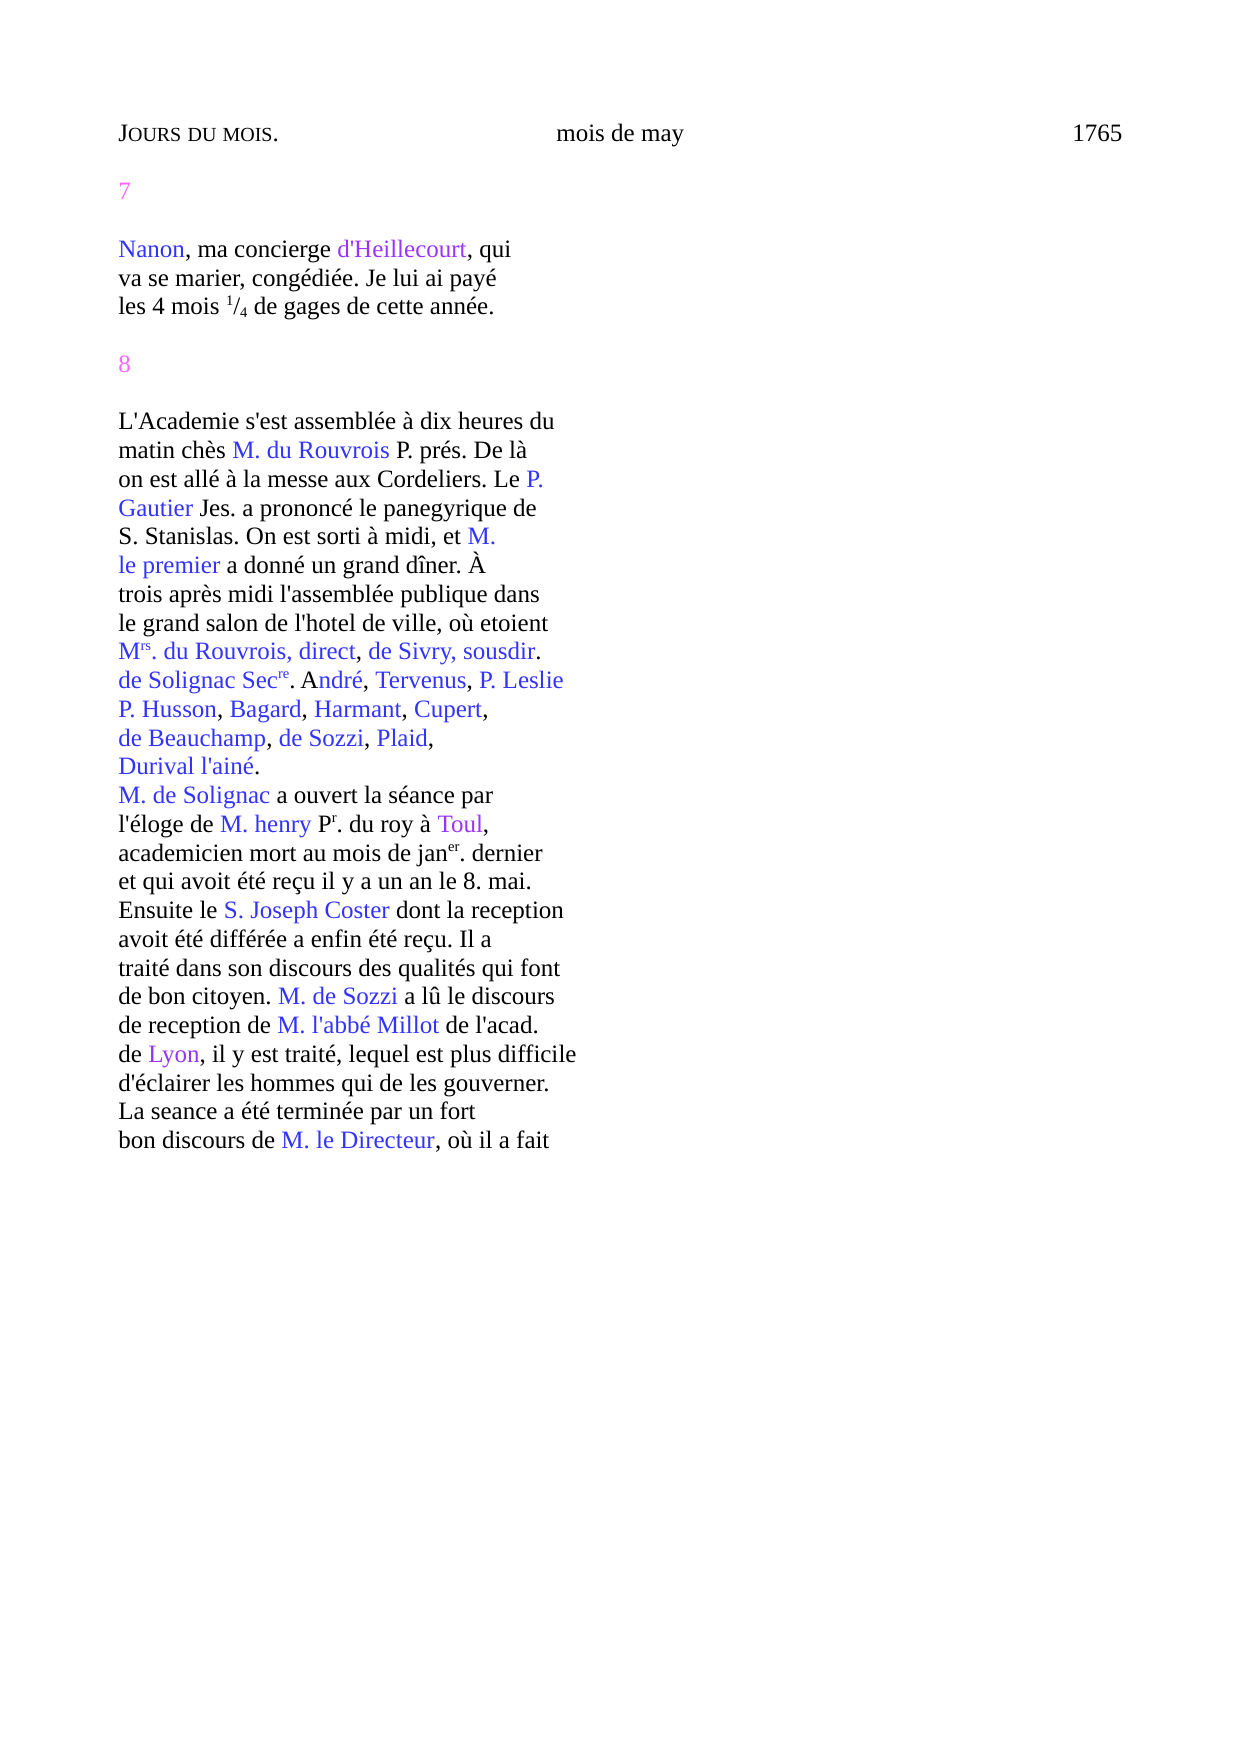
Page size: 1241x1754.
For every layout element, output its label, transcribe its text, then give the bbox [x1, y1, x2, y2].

text 8 L'Academie s'est assemblée à dix heures du matin chès M. du Rouvrois P. prés. De là on est allé à la messe aux Cordeliers. Le P. Gautier Jes. a prononcé le panegyrique de S. Stanislas. On est sorti à midi, et M. le premier a donné un grand dîner. À trois après midi l'assemblée publique dans le grand salon de l'hotel de ville, où etoient Mrs. du Rouvrois, direct, de Sivry, sousdir. de Solignac Secre. André, Tervenus, P. Leslie P. Husson, Bagard, Harmant, Cupert, de Beauchamp, de Sozzi, Plaid, Durival l'ainé. [118, 349, 1122, 780]
text 7 Nanon, ma concierge d'Heillecourt, qui va se marier, congédiée. Je lui ai payé les 4 mois 1/4 de gages de cette année. [118, 176, 1122, 320]
text M. de Solignac a ouvert la séance par l'éloge de M. henry Pr. du roy à Toul, academicien mort au mois de janer. dernier et qui avoit été reçu il y a un an le 8. mai. Ensuite le S. Joseph Coster dont la reception avoit été différée a enfin été reçu. Il a traité dans son discours des qualités qui font de bon citoyen. M. de Sozzi a lû le discours de reception de M. l'abbé Millot de l'acad. de Lyon, il y est traité, lequel est plus difficile d'éclairer les hommes qui de les gouverner. La seance a été terminée par un fort bon discours de M. le Directeur, où il a fait [118, 780, 1122, 1154]
